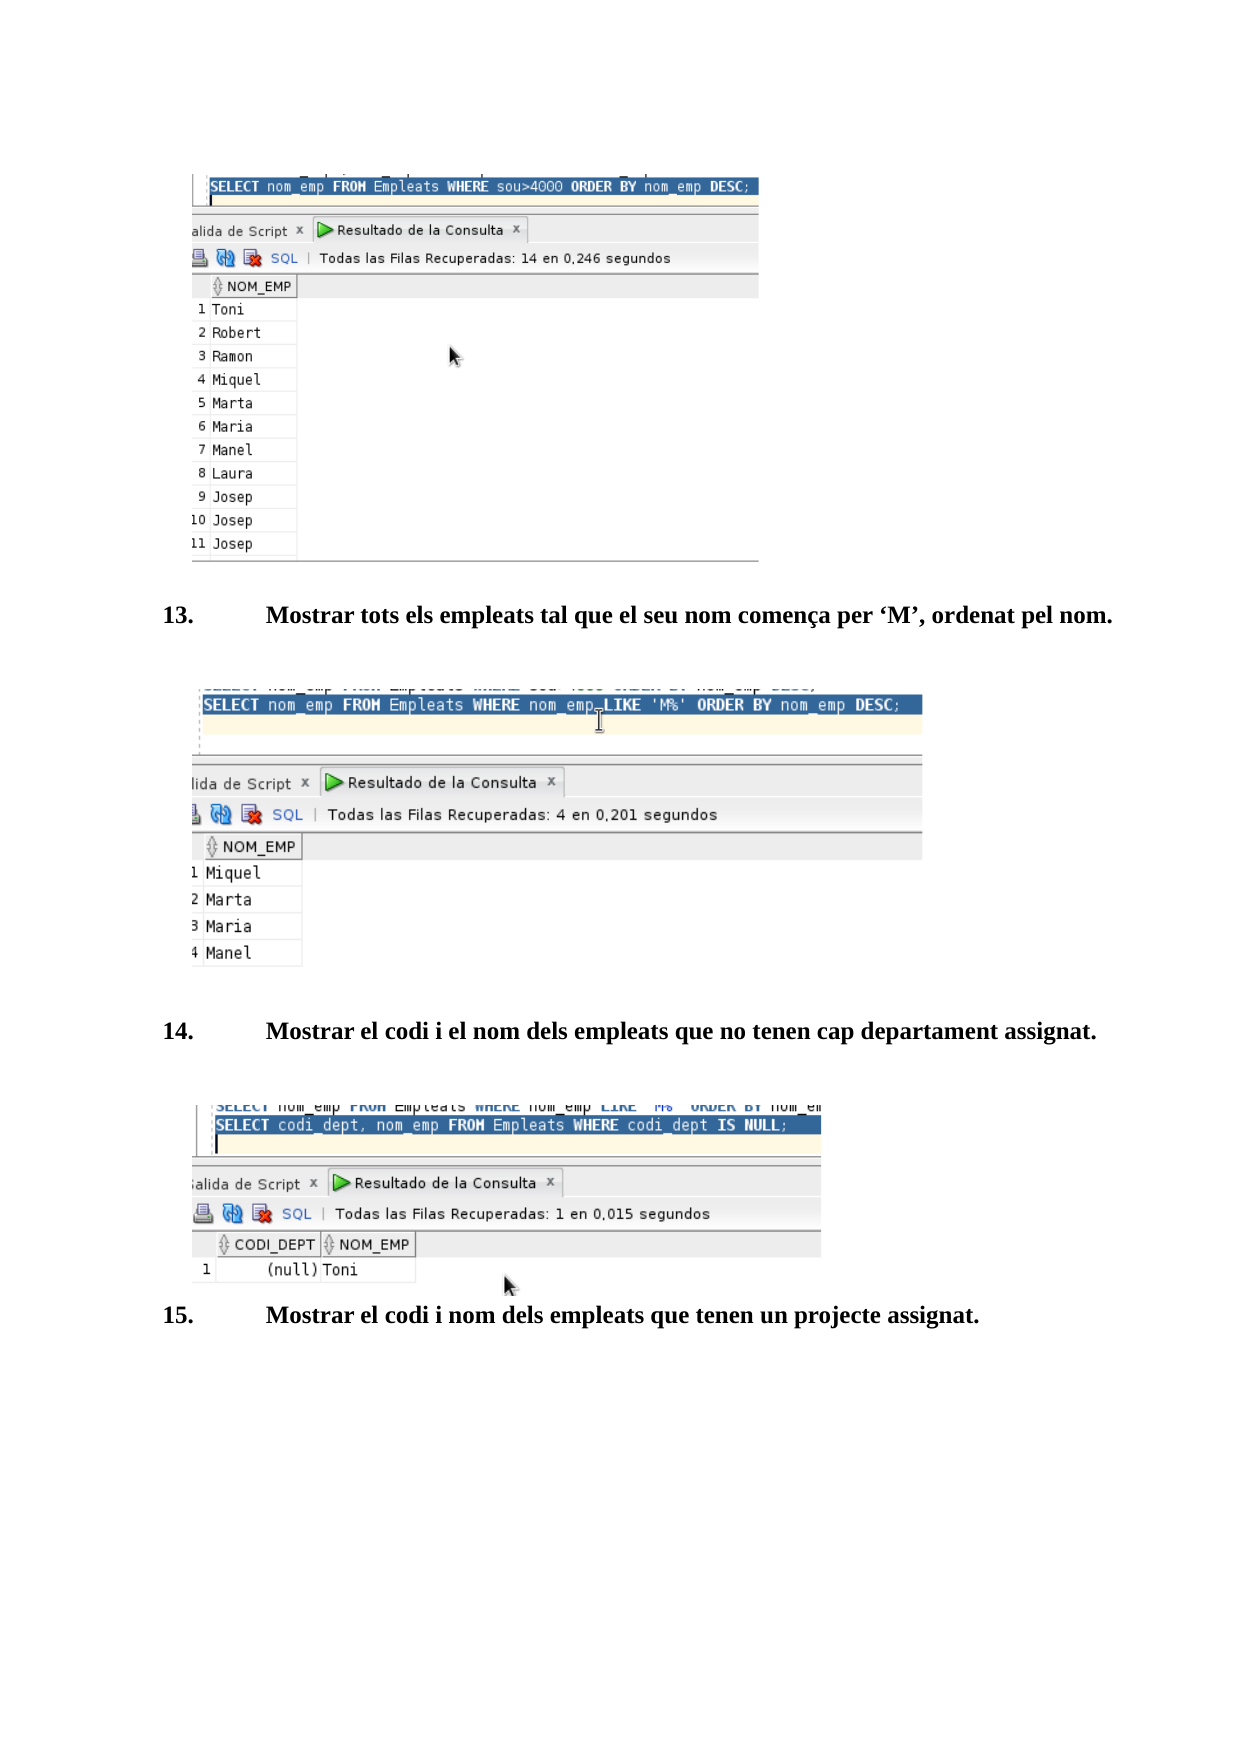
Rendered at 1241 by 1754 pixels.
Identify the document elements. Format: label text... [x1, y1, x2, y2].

list Mostrar tots els empleats tal que el seu nom comença per ‘M’, ordenat pel nom. [162, 600, 1122, 628]
picture [192, 1105, 822, 1296]
picture [192, 689, 923, 979]
list Mostrar el codi i el nom dels empleats que no tenen cap departament assignat. [162, 1016, 1122, 1044]
picture [192, 174, 759, 563]
list Mostrar el codi i nom dels empleats que tenen un projecte assignat. [162, 1300, 1122, 1328]
